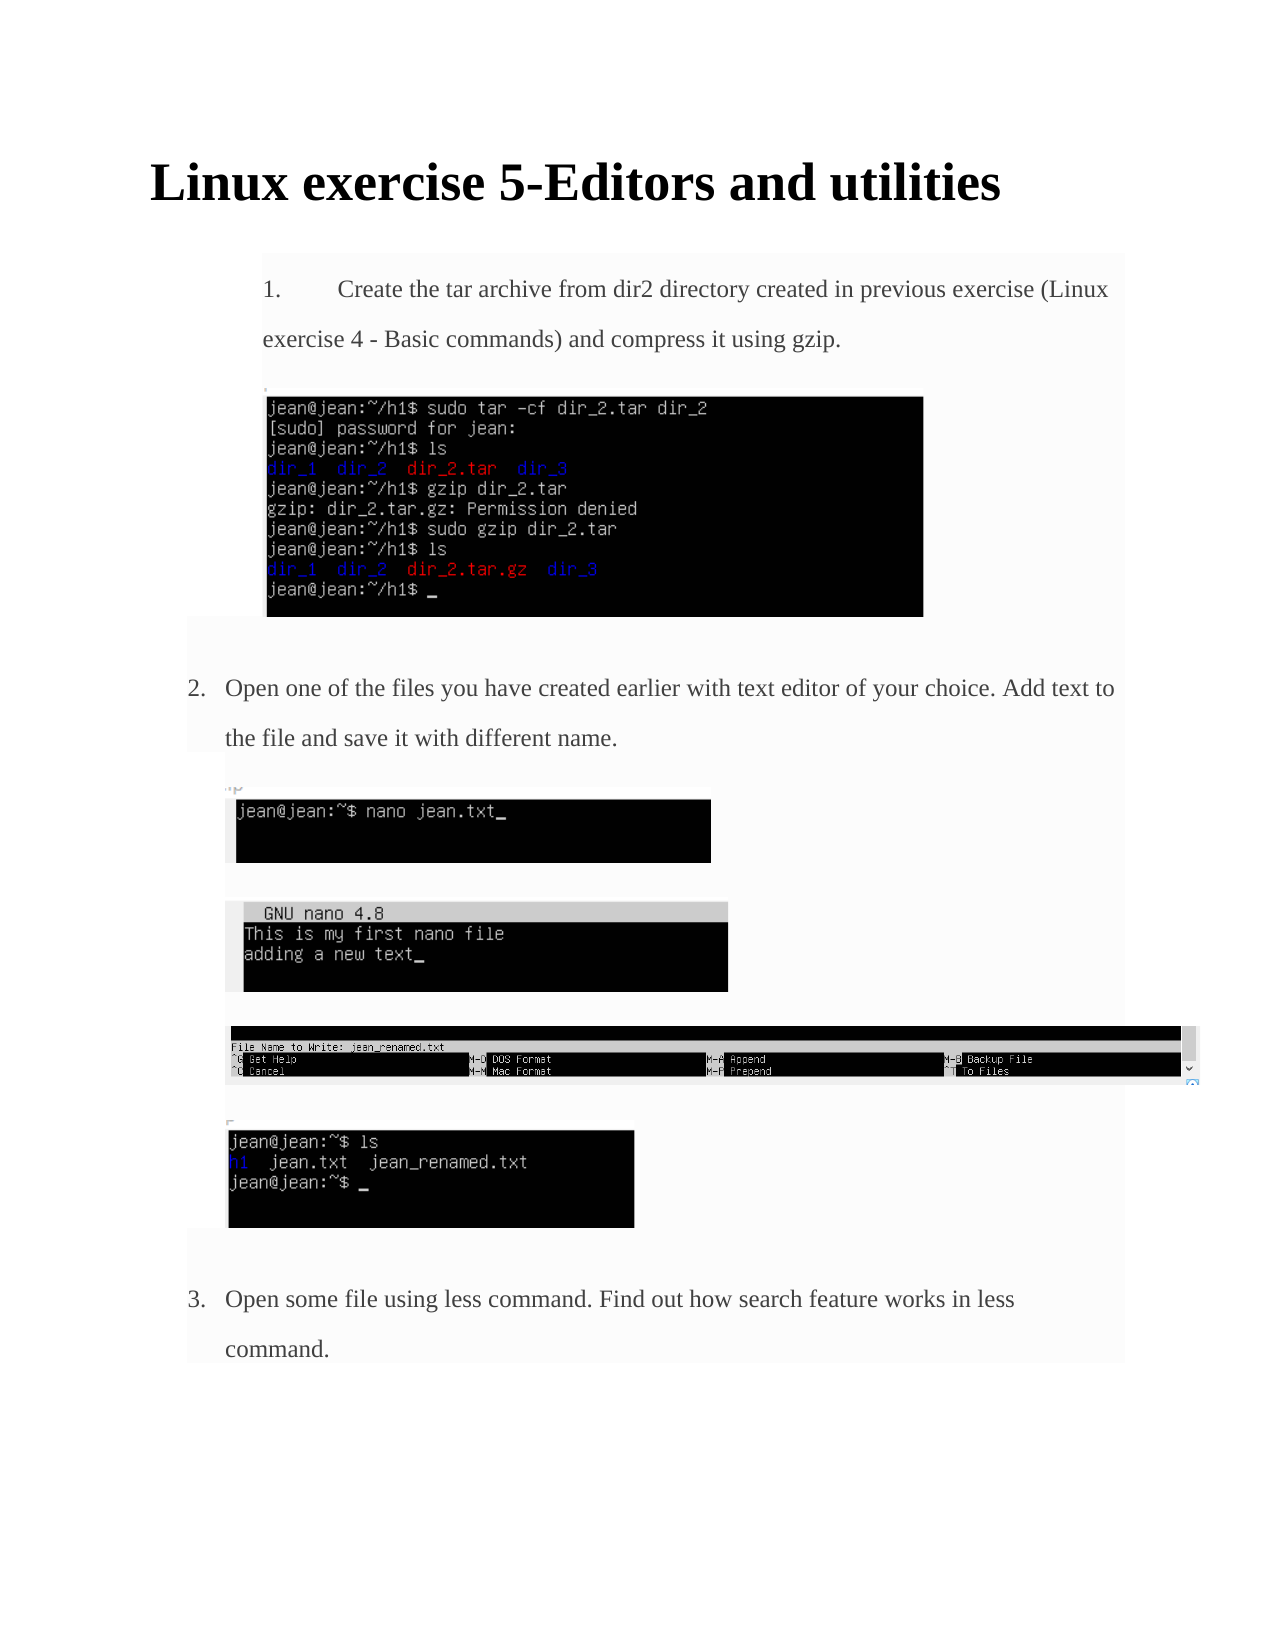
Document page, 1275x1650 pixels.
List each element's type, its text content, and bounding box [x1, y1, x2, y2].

list Create the tar archive from dir2 directory created in previous exercise (Linux exercise 4 - Basic commands) and compress it using gzip. [262, 253, 1125, 353]
text Linux exercise 5-Editors and utilities [150, 150, 1125, 212]
list Open one of the files you have created earlier with text editor of your choice. Add text to the file and save it with different name. [187, 652, 1125, 752]
list Open some file using less command. Find out how search feature works in less command. [187, 1263, 1125, 1363]
